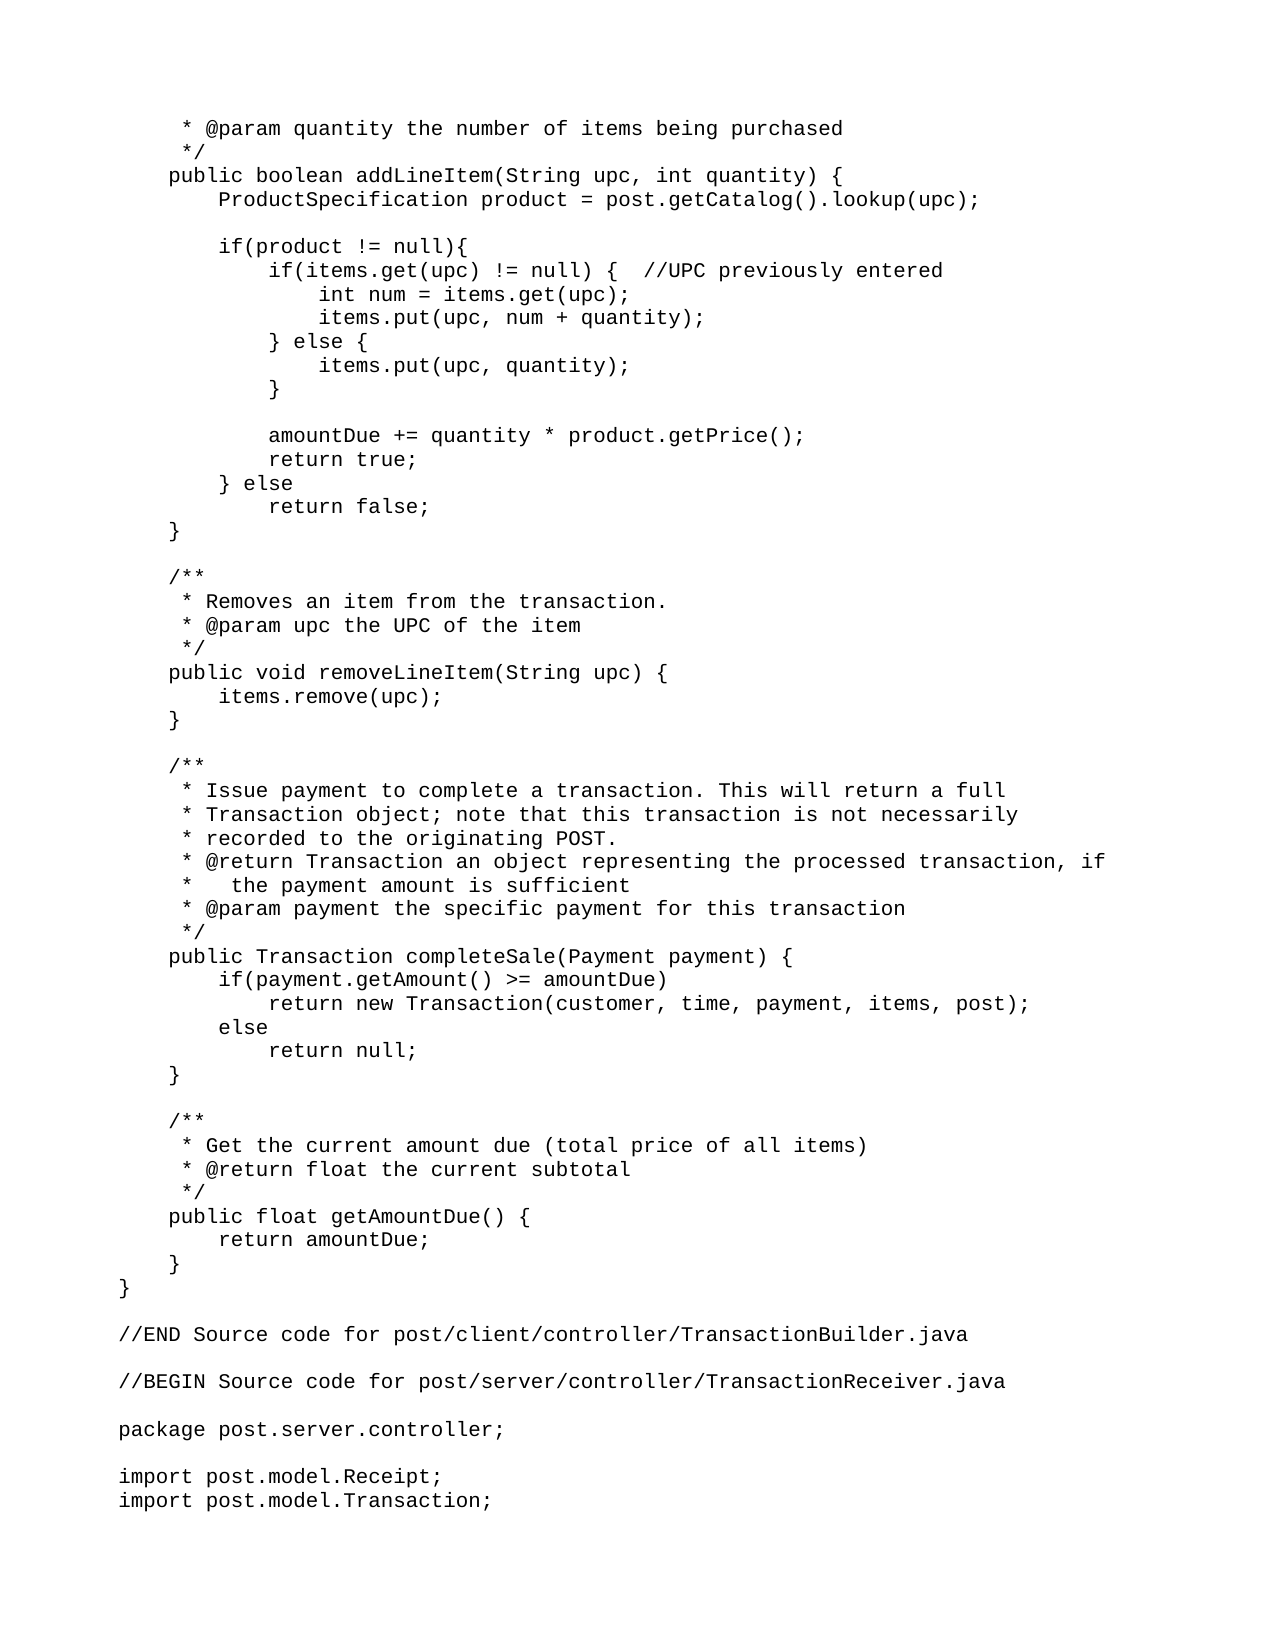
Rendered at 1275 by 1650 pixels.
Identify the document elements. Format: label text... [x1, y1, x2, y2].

text if(product != null){ [118, 236, 1157, 260]
text * @param quantity the number of items being purchased [118, 118, 1157, 142]
text */ [118, 1182, 1157, 1206]
text /** [118, 757, 1157, 780]
text } [118, 1253, 1157, 1277]
text return false; [118, 496, 1157, 520]
text int num = items.get(upc); [118, 284, 1157, 307]
text } [118, 1277, 1157, 1300]
text package post.server.controller; [118, 1419, 1157, 1442]
text * recorded to the originating POST. [118, 827, 1157, 851]
text /** [118, 567, 1157, 591]
text if(payment.getAmount() >= amountDue) [118, 969, 1157, 993]
text * Get the current amount due (total price of all items) [118, 1135, 1157, 1158]
text public void removeLineItem(String upc) { [118, 662, 1157, 686]
text public Transaction completeSale(Payment payment) { [118, 946, 1157, 969]
text return new Transaction(customer, time, payment, items, post); [118, 993, 1157, 1017]
text */ [118, 638, 1157, 662]
text */ [118, 922, 1157, 946]
text items.remove(upc); [118, 686, 1157, 709]
text * @return float the current subtotal [118, 1158, 1157, 1182]
text public float getAmountDue() { [118, 1206, 1157, 1229]
text items.put(upc, num + quantity); [118, 307, 1157, 331]
text /** [118, 1111, 1157, 1135]
text } else [118, 473, 1157, 496]
text //END Source code for post/client/controller/TransactionBuilder.java [118, 1324, 1157, 1348]
text * @param payment the specific payment for this transaction [118, 898, 1157, 922]
text else [118, 1017, 1157, 1040]
text } else { [118, 331, 1157, 354]
text } [118, 520, 1157, 544]
text * the payment amount is sufficient [118, 875, 1157, 898]
text return true; [118, 449, 1157, 473]
text amountDue += quantity * product.getPrice(); [118, 426, 1157, 449]
text import post.model.Receipt; [118, 1466, 1157, 1489]
text } [118, 378, 1157, 402]
text if(items.get(upc) != null) { //UPC previously entered [118, 260, 1157, 284]
text } [118, 709, 1157, 733]
text * Issue payment to complete a transaction. This will return a full [118, 780, 1157, 804]
text public boolean addLineItem(String upc, int quantity) { [118, 165, 1157, 189]
text * Removes an item from the transaction. [118, 591, 1157, 615]
text import post.model.Transaction; [118, 1489, 1157, 1513]
text ProductSpecification product = post.getCatalog().lookup(upc); [118, 189, 1157, 213]
text } [118, 1064, 1157, 1088]
text //BEGIN Source code for post/server/controller/TransactionReceiver.java [118, 1371, 1157, 1395]
text return null; [118, 1040, 1157, 1064]
text * @return Transaction an object representing the processed transaction, if [118, 851, 1157, 875]
text */ [118, 142, 1157, 165]
text * Transaction object; note that this transaction is not necessarily [118, 804, 1157, 827]
text items.put(upc, quantity); [118, 354, 1157, 378]
text return amountDue; [118, 1229, 1157, 1253]
text * @param upc the UPC of the item [118, 615, 1157, 638]
